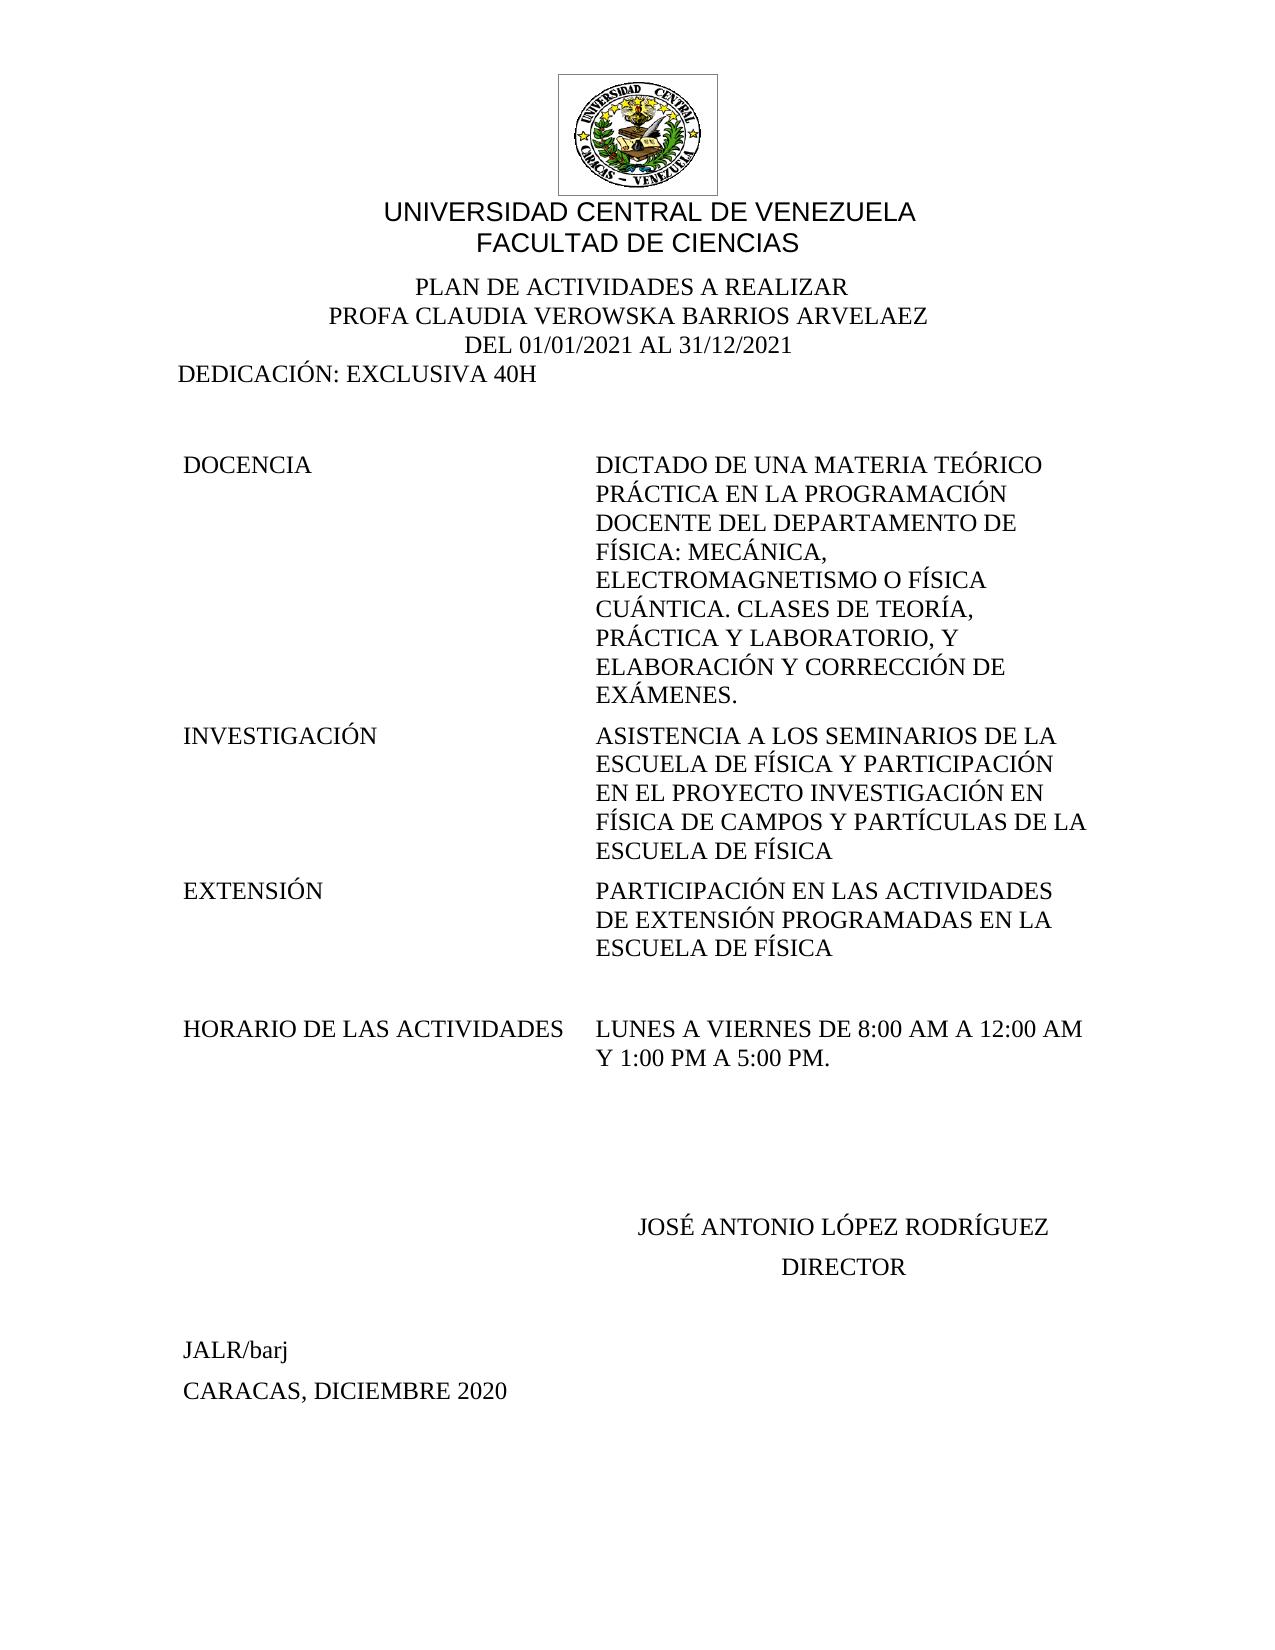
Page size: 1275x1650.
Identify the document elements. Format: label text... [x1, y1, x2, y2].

table_cell [590, 968, 1097, 1008]
table_header DOCENCIA [177, 445, 590, 715]
table_cell [590, 1330, 1097, 1370]
text DEL 01/01/2021 al 31/12/2021 [177, 330, 1086, 359]
table_cell HORARIO DE LAS ACTIVIDADES [177, 1008, 590, 1077]
table_cell CARACAS, Diciembre 2020 [177, 1370, 590, 1410]
table_cell DIRECTOR [590, 1247, 1097, 1330]
table_cell JALR/barj [177, 1330, 590, 1370]
table_cell ASISTENCIA A LOS SEMINARIOS DE LA ESCUELA DE FÍSICA Y PARTICIPACIÓN EN EL PROYECTO INVESTIGACIÓN EN FÍSICA DE CAMPOS Y PARTÍCULAS DE LA ESCUELA DE FÍSICA [590, 715, 1097, 870]
text dedicación: Exclusiva 40H [177, 359, 1086, 387]
table_cell extensión [177, 870, 590, 968]
table_cell [590, 1370, 1097, 1410]
table_cell PARTICIPACIÓN EN LAS ACTIVIDADES DE EXTENSIÓN PROGRAMADAS EN LA ESCUELA DE FÍSICA [590, 870, 1097, 968]
table_cell [177, 968, 590, 1008]
table_cell investigación [177, 715, 590, 870]
table_cell LUNES A VIERNES DE 8:00 am a 12:00 am y 1:00 pm a 5:00 pm. [590, 1008, 1097, 1077]
table_header [177, 1164, 590, 1247]
text PLAN DE ACTIVIDADES A REALIZAR [177, 272, 1086, 301]
table_header DICTADO DE UNA MATERIA TEÓRICO PRÁCTICA EN LA PROGRAMACIÓN DOCENTE DEL DEPARTAMENTO DE FÍSICA: MECÁNICA, ELECTROMAGNETISMO O FÍSICA CUÁNTICA. CLASES DE TEORÍA, PRÁCTICA Y LABORATORIO, Y ELABORACIÓN Y CORRECCIÓN DE EXÁMENES. [590, 445, 1097, 715]
table_header JOSÉ ANTONIO LÓPEZ RODRÍGUEZ [590, 1164, 1097, 1247]
text PROFA Claudia Verowska Barrios Arvelaez [177, 301, 1086, 330]
table_cell [177, 1247, 590, 1330]
